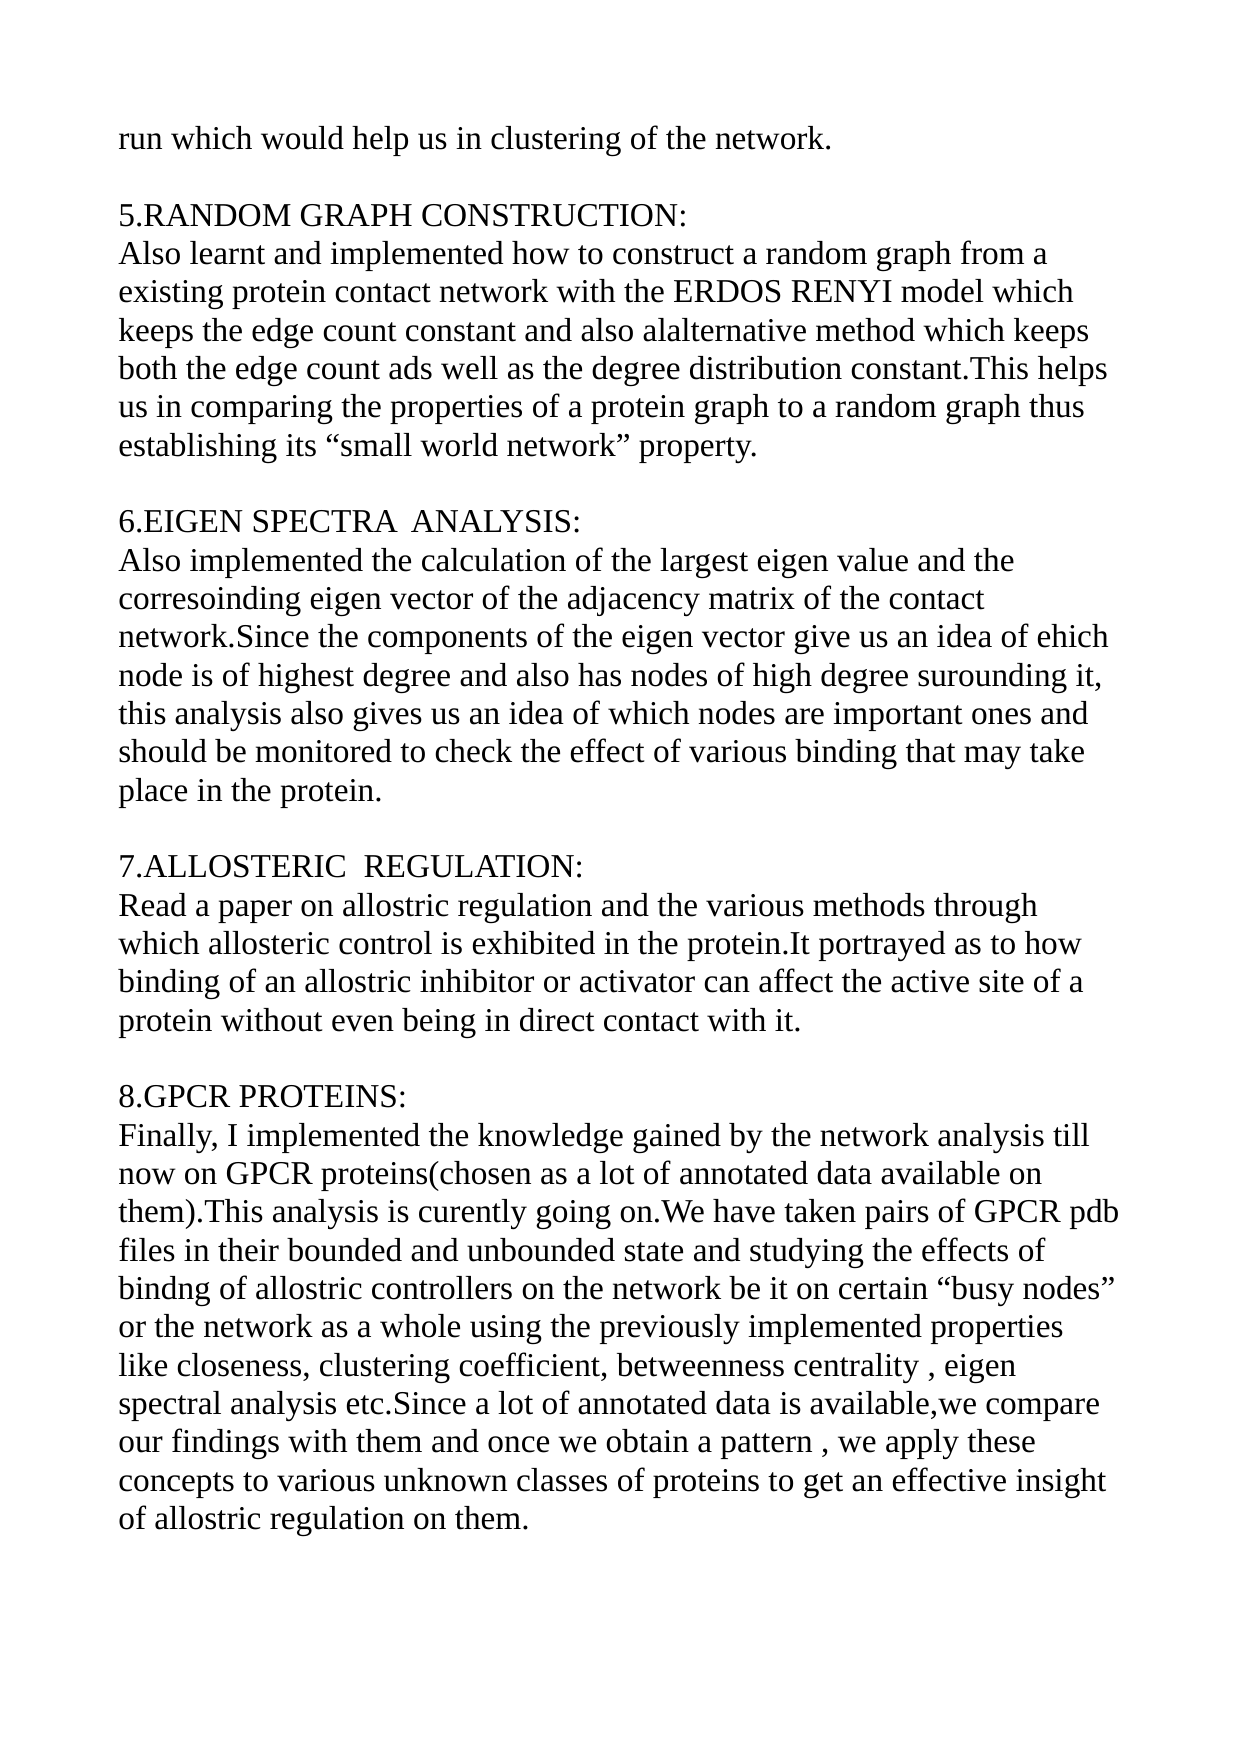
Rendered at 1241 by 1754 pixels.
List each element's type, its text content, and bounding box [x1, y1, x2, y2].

text Read a paper on allostric regulation and the various methods through which allosteric control is exhibited in the protein.It portrayed as to how binding of an allostric inhibitor or activator can affect the active site of a protein without even being in direct contact with it. [118, 885, 1122, 1038]
text Finally, I implemented the knowledge gained by the network analysis till now on GPCR proteins(chosen as a lot of annotated data available on them).This analysis is curently going on.We have taken pairs of GPCR pdb files in their bounded and unbounded state and studying the effects of bindng of allostric controllers on the network be it on certain “busy nodes” or the network as a whole using the previously implemented properties like closeness, clustering coefficient, betweenness centrality , eigen spectral analysis etc.Since a lot of annotated data is available,we compare our findings with them and once we obtain a pattern , we apply these concepts to various unknown classes of proteins to get an effective insight of allostric regulation on them. [118, 1115, 1122, 1536]
text 8.GPCR PROTEINS: [118, 1076, 1122, 1115]
text 5.RANDOM GRAPH CONSTRUCTION: [118, 195, 1122, 233]
text 7.ALLOSTERIC REGULATION: [118, 846, 1122, 885]
text run which would help us in clustering of the network. [118, 118, 1122, 156]
text Also implemented the calculation of the largest eigen value and the corresoinding eigen vector of the adjacency matrix of the contact network.Since the components of the eigen vector give us an idea of ehich node is of highest degree and also has nodes of high degree surounding it, this analysis also gives us an idea of which nodes are important ones and should be monitored to check the effect of various binding that may take place in the protein. [118, 540, 1122, 808]
text Also learnt and implemented how to construct a random graph from a existing protein contact network with the ERDOS RENYI model which keeps the edge count constant and also alalternative method which keeps both the edge count ads well as the degree distribution constant.This helps us in comparing the properties of a protein graph to a random graph thus establishing its “small world network” property. [118, 233, 1122, 463]
text 6.EIGEN SPECTRA ANALYSIS: [118, 501, 1122, 540]
